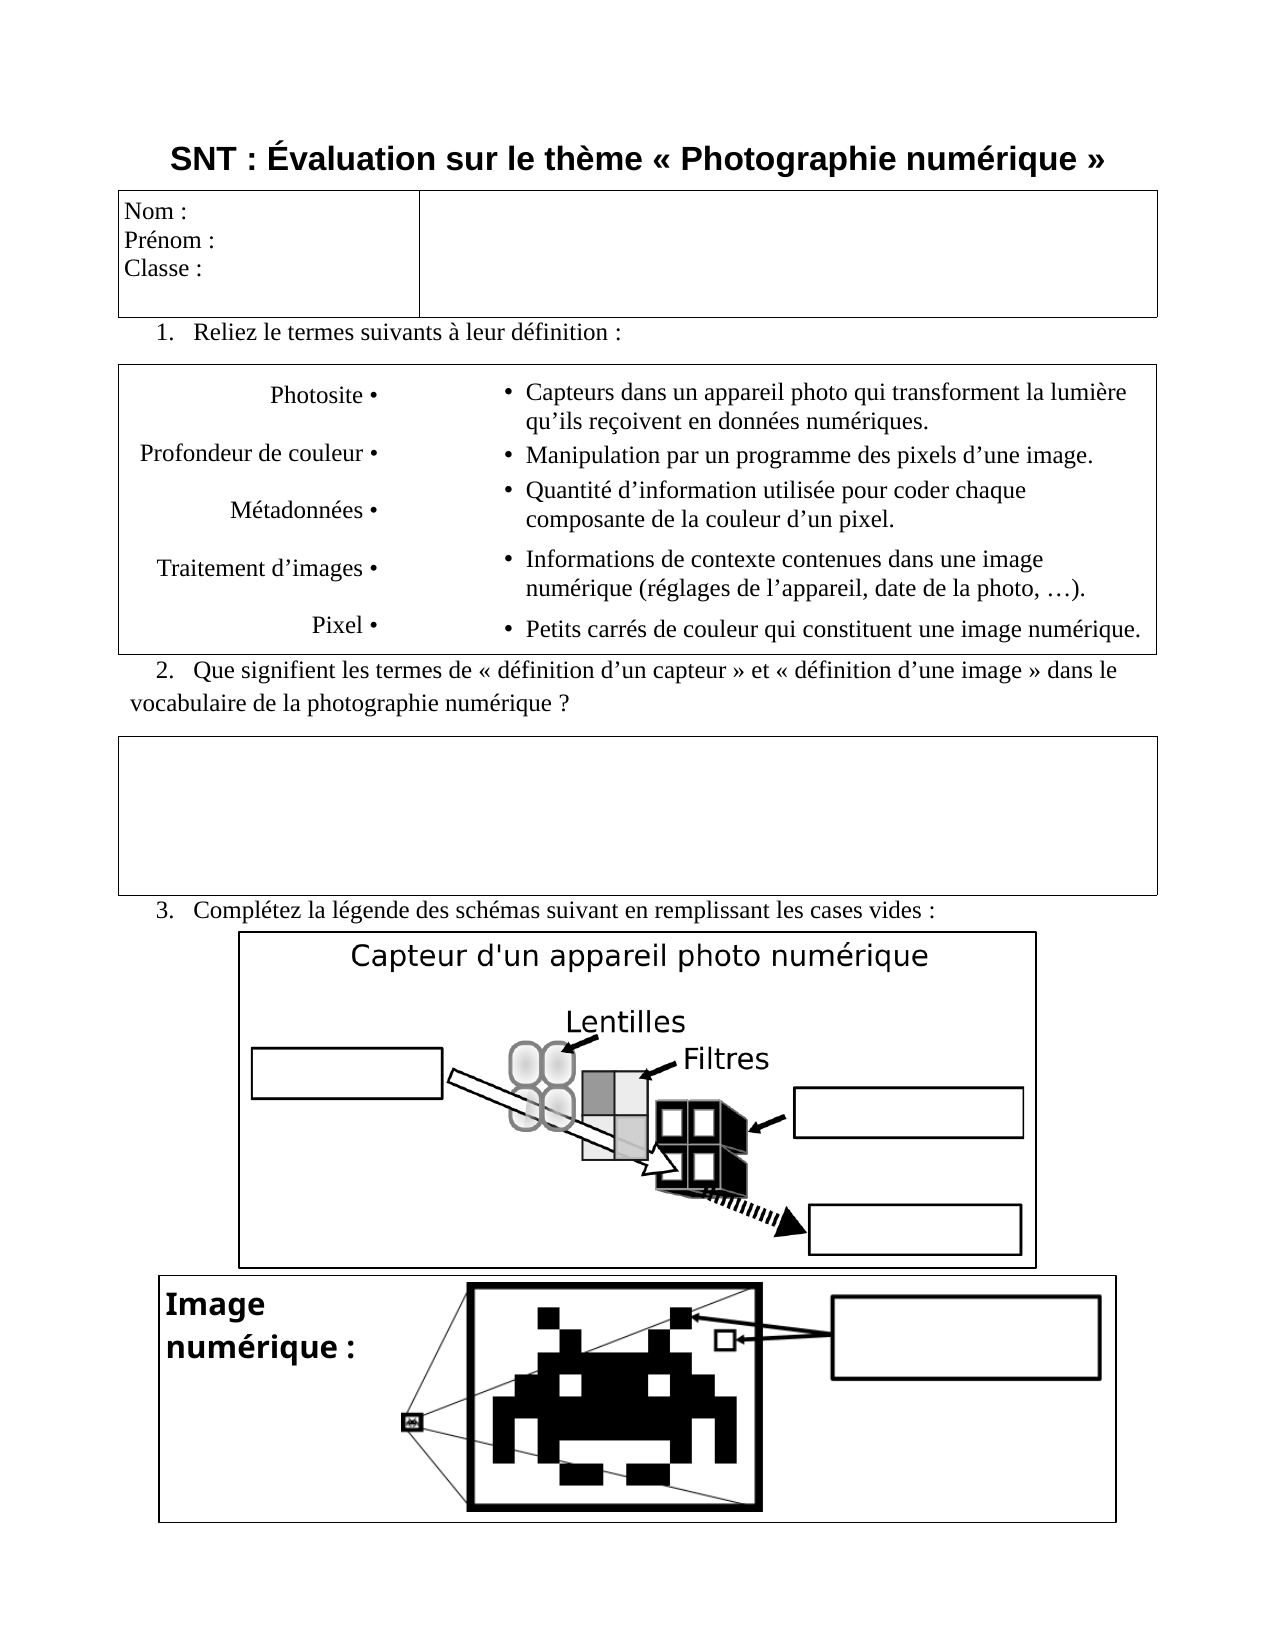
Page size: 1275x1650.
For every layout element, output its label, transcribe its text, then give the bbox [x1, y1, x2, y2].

table_header [420, 191, 1157, 317]
table_header Photosite • Profondeur de couleur • Métadonnées • Traitement d’images • Pixel • [119, 365, 384, 654]
picture [250, 942, 1025, 1256]
table_header Nom : Prénom : Classe : [119, 191, 419, 317]
table_header Capteurs dans un appareil photo qui transforment la lumière qu’ils reçoivent en données numériques. Manipulation par un programme des pixels d’une image. Quantité d’information utilisée pour coder chaque composante de la couleur d’un pixel. Informations de contexte contenues dans une image numérique (réglages de l’appareil, date de la photo, …). Petits carrés de couleur qui constituent une image numérique. [461, 365, 1156, 654]
picture [401, 1282, 1102, 1512]
subtitle SNT : Évaluation sur le thème « Photographie numérique » [118, 139, 1157, 178]
list Complétez la légende des schémas suivant en remplissant les cases vides : [130, 896, 1157, 924]
table_header [119, 737, 1157, 895]
list Que signifient les termes de « définition d’un capteur » et « définition d’une image » dans le vocabulaire de la photographie numérique ? [130, 655, 1157, 717]
list Reliez le termes suivants à leur définition : [130, 318, 1157, 346]
table_header [384, 365, 461, 654]
